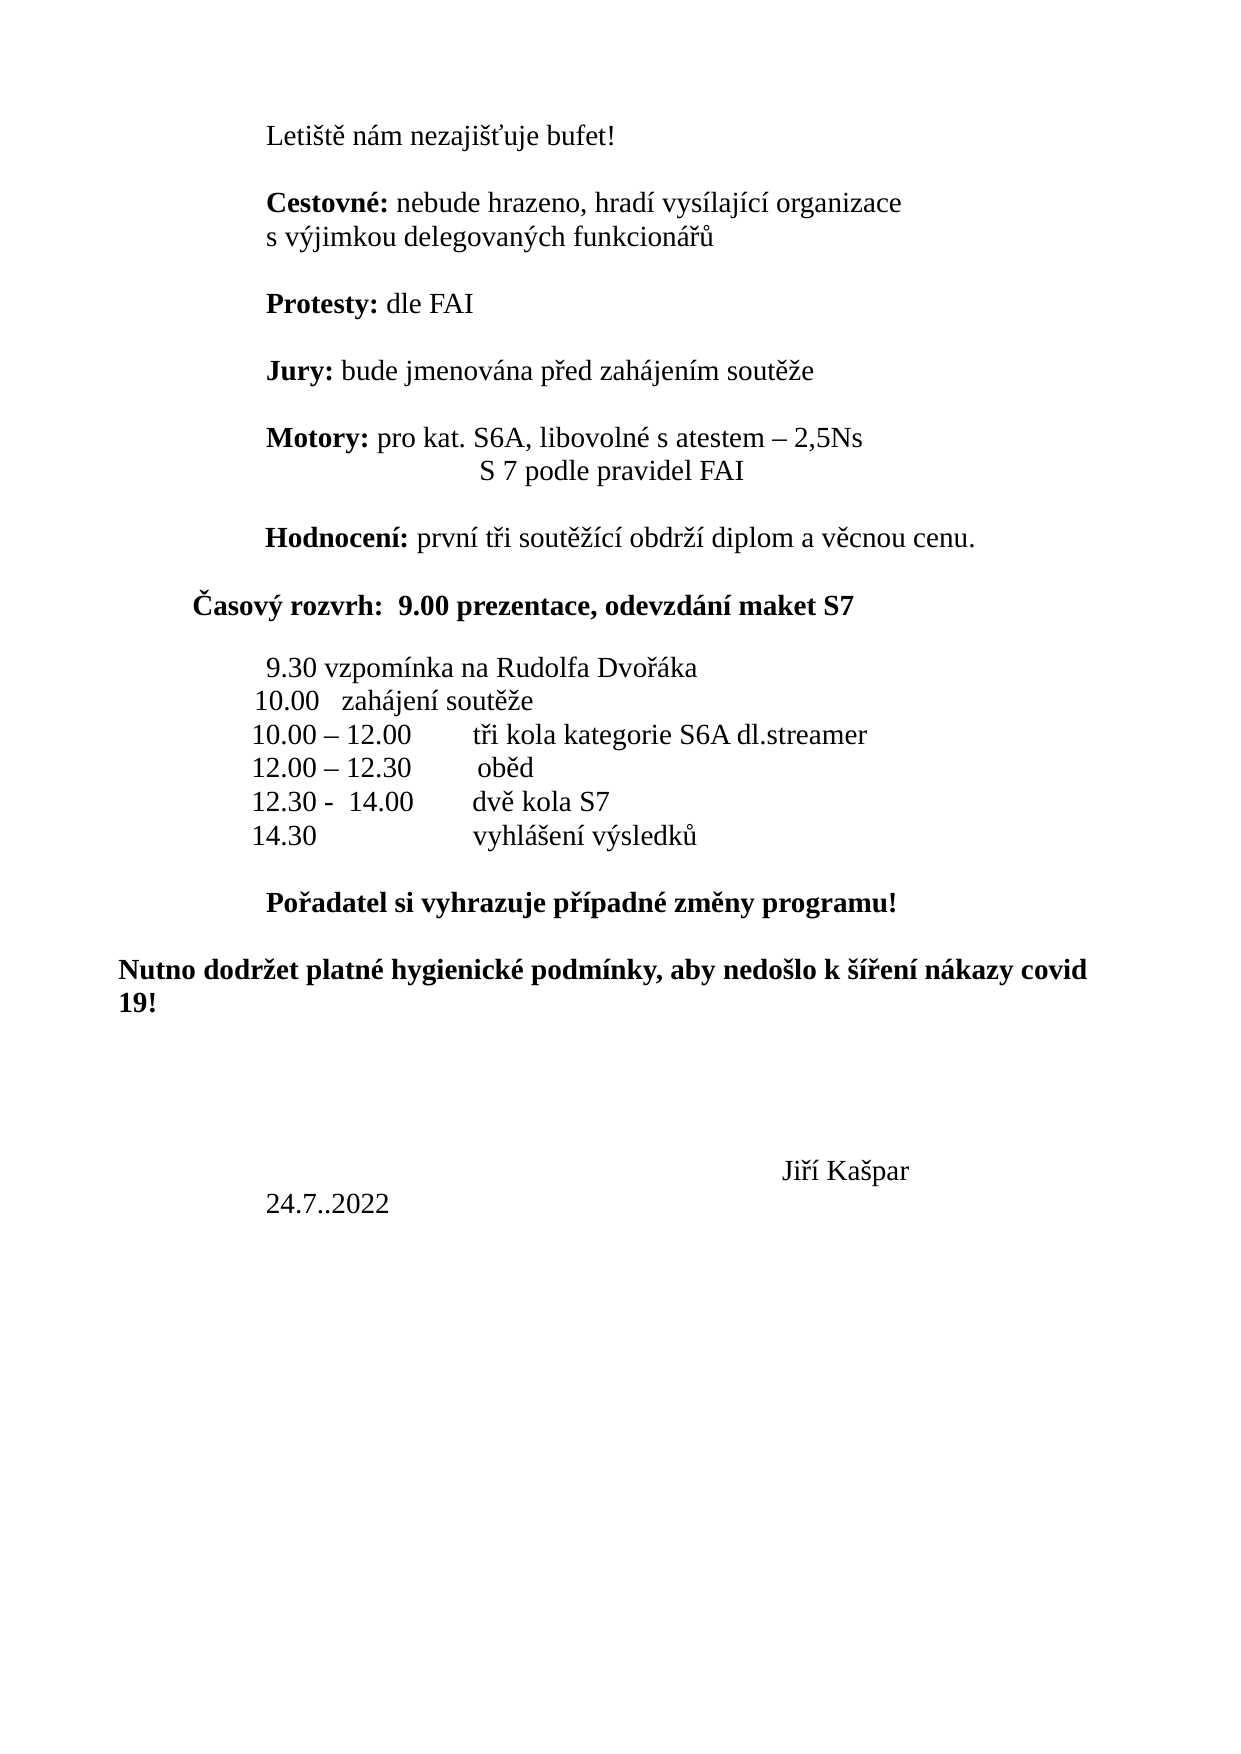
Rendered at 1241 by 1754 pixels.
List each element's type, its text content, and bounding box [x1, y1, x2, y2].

text 24.7..2022 [192, 1187, 1122, 1220]
text s výjimkou delegovaných funkcionářů [118, 219, 1122, 252]
text 12.30 - 14.00 dvě kola S7 [251, 784, 1122, 818]
text Jiří Kašpar [708, 1153, 1122, 1187]
text 10.00 – 12.00 tři kola kategorie S6A dl.streamer [251, 717, 1122, 751]
text Nutno dodržet platné hygienické podmínky, aby nedošlo k šíření nákazy covid 19! [118, 952, 1122, 1019]
text Časový rozvrh: 9.00 prezentace, odevzdání maket S7 [118, 588, 1122, 621]
text Pořadatel si vyhrazuje případné změny programu! [118, 885, 1122, 918]
text 9.30 vzpomínka na Rudolfa Dvořáka [118, 650, 1122, 683]
text Letiště nám nezajišťuje bufet! [118, 118, 1122, 152]
text Motory: pro kat. S6A, libovolné s atestem – 2,5Ns [118, 420, 1122, 453]
text S 7 podle pravidel FAI [118, 453, 1122, 487]
text Jury: bude jmenována před zahájením soutěže [118, 353, 1122, 386]
text Protesty: dle FAI [118, 286, 1122, 319]
text Cestovné: nebude hrazeno, hradí vysílající organizace [118, 185, 1122, 219]
text Hodnocení: první tři soutěžící obdrží diplom a věcnou cenu. [265, 521, 1122, 554]
text 12.00 – 12.30 oběd [251, 751, 1122, 784]
text 14.30 vyhlášení výsledků [251, 818, 1122, 851]
text 10.00 zahájení soutěže [118, 683, 1122, 717]
